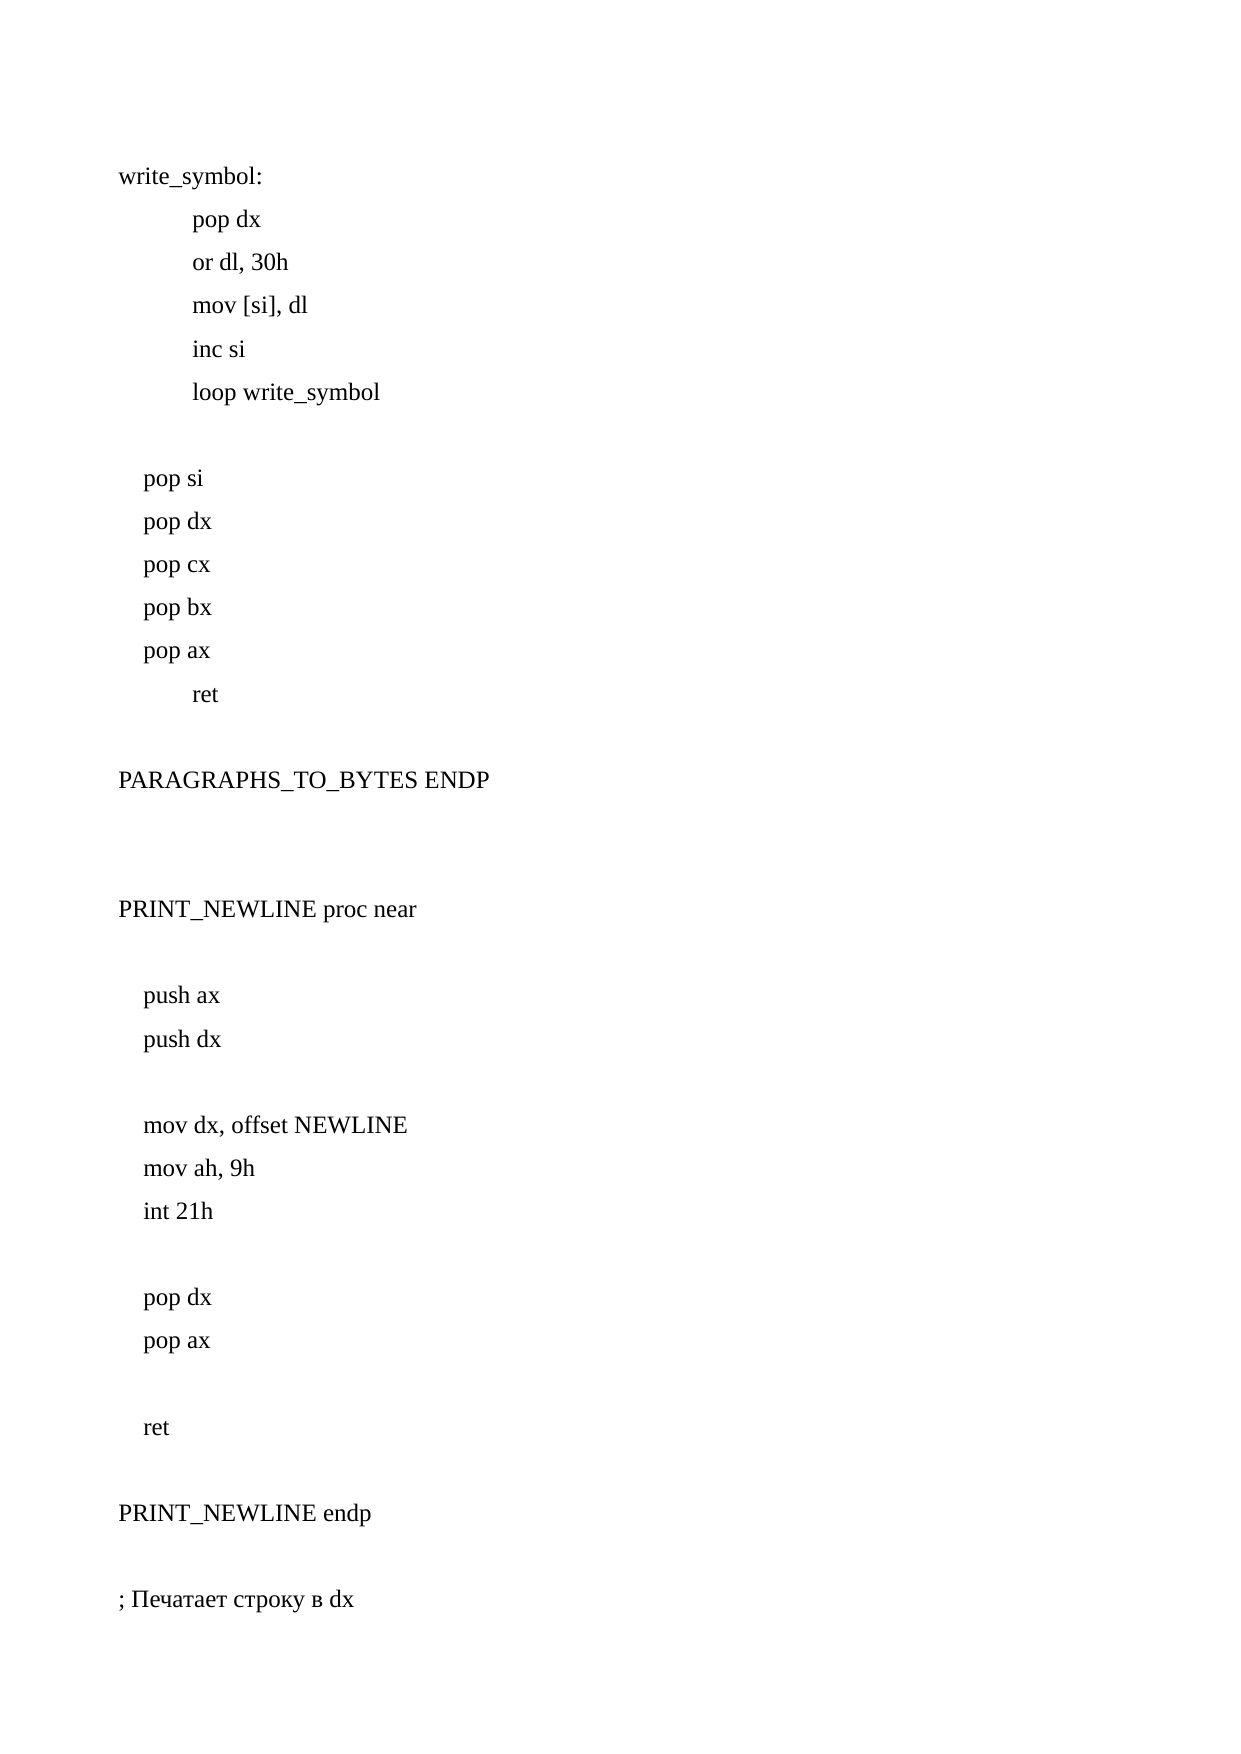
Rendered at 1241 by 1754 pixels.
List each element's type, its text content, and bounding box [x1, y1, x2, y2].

text PRINT_NEWLINE proc near [118, 894, 1122, 923]
text mov ah, 9h [118, 1153, 1122, 1182]
text pop dx [118, 204, 1122, 233]
text PRINT_NEWLINE endp [118, 1498, 1122, 1527]
text write_symbol: [118, 161, 1122, 190]
text pop ax [118, 636, 1122, 664]
text or dl, 30h [118, 247, 1122, 276]
text PARAGRAPHS_TO_BYTES ENDP [118, 765, 1122, 794]
text ; Печатает строку в dx [118, 1584, 1122, 1613]
text pop cx [118, 549, 1122, 578]
text push dx [118, 1024, 1122, 1052]
text pop si [118, 463, 1122, 492]
text pop bx [118, 592, 1122, 621]
text mov [si], dl [118, 291, 1122, 319]
text loop write_symbol [118, 377, 1122, 406]
text pop dx [118, 506, 1122, 535]
text int 21h [118, 1196, 1122, 1225]
text pop dx [118, 1282, 1122, 1311]
text inc si [118, 334, 1122, 362]
text push ax [118, 981, 1122, 1009]
text mov dx, offset NEWLINE [118, 1110, 1122, 1139]
text ret [118, 1412, 1122, 1441]
text ret [118, 679, 1122, 707]
text pop ax [118, 1326, 1122, 1354]
